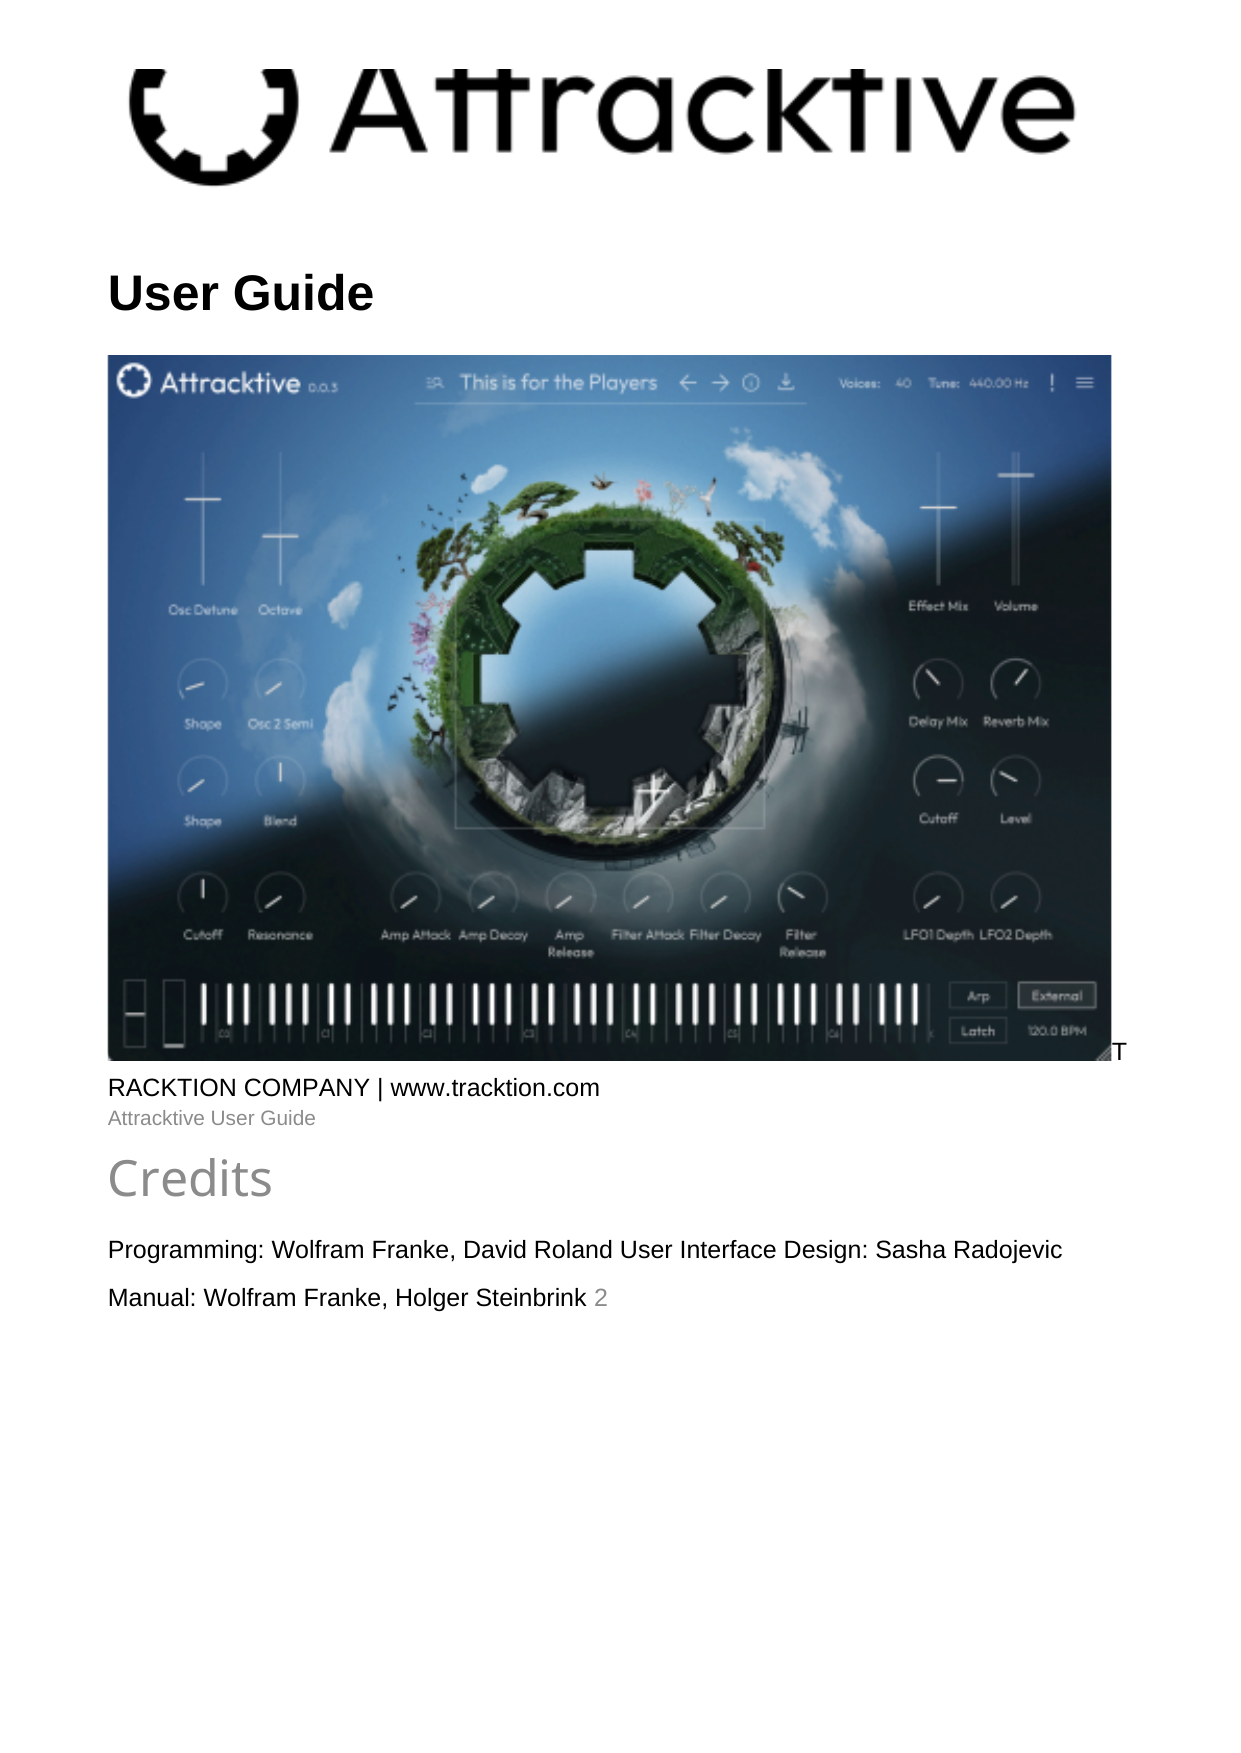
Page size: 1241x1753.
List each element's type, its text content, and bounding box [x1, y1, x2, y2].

text TRACKTION COMPANY | www.tracktion.com [108, 355, 1133, 1102]
picture [107, 69, 1112, 209]
text Credits [108, 1152, 1133, 1208]
picture [107, 355, 1112, 1061]
text Attracktive User Guide [108, 1109, 1133, 1129]
text Manual: Wolfram Franke, Holger Steinbrink 2 [108, 1282, 1133, 1311]
text User Guide [108, 272, 1133, 319]
text Programming: Wolfram Franke, David Roland User Interface Design: Sasha Radojevic [108, 1235, 1133, 1264]
